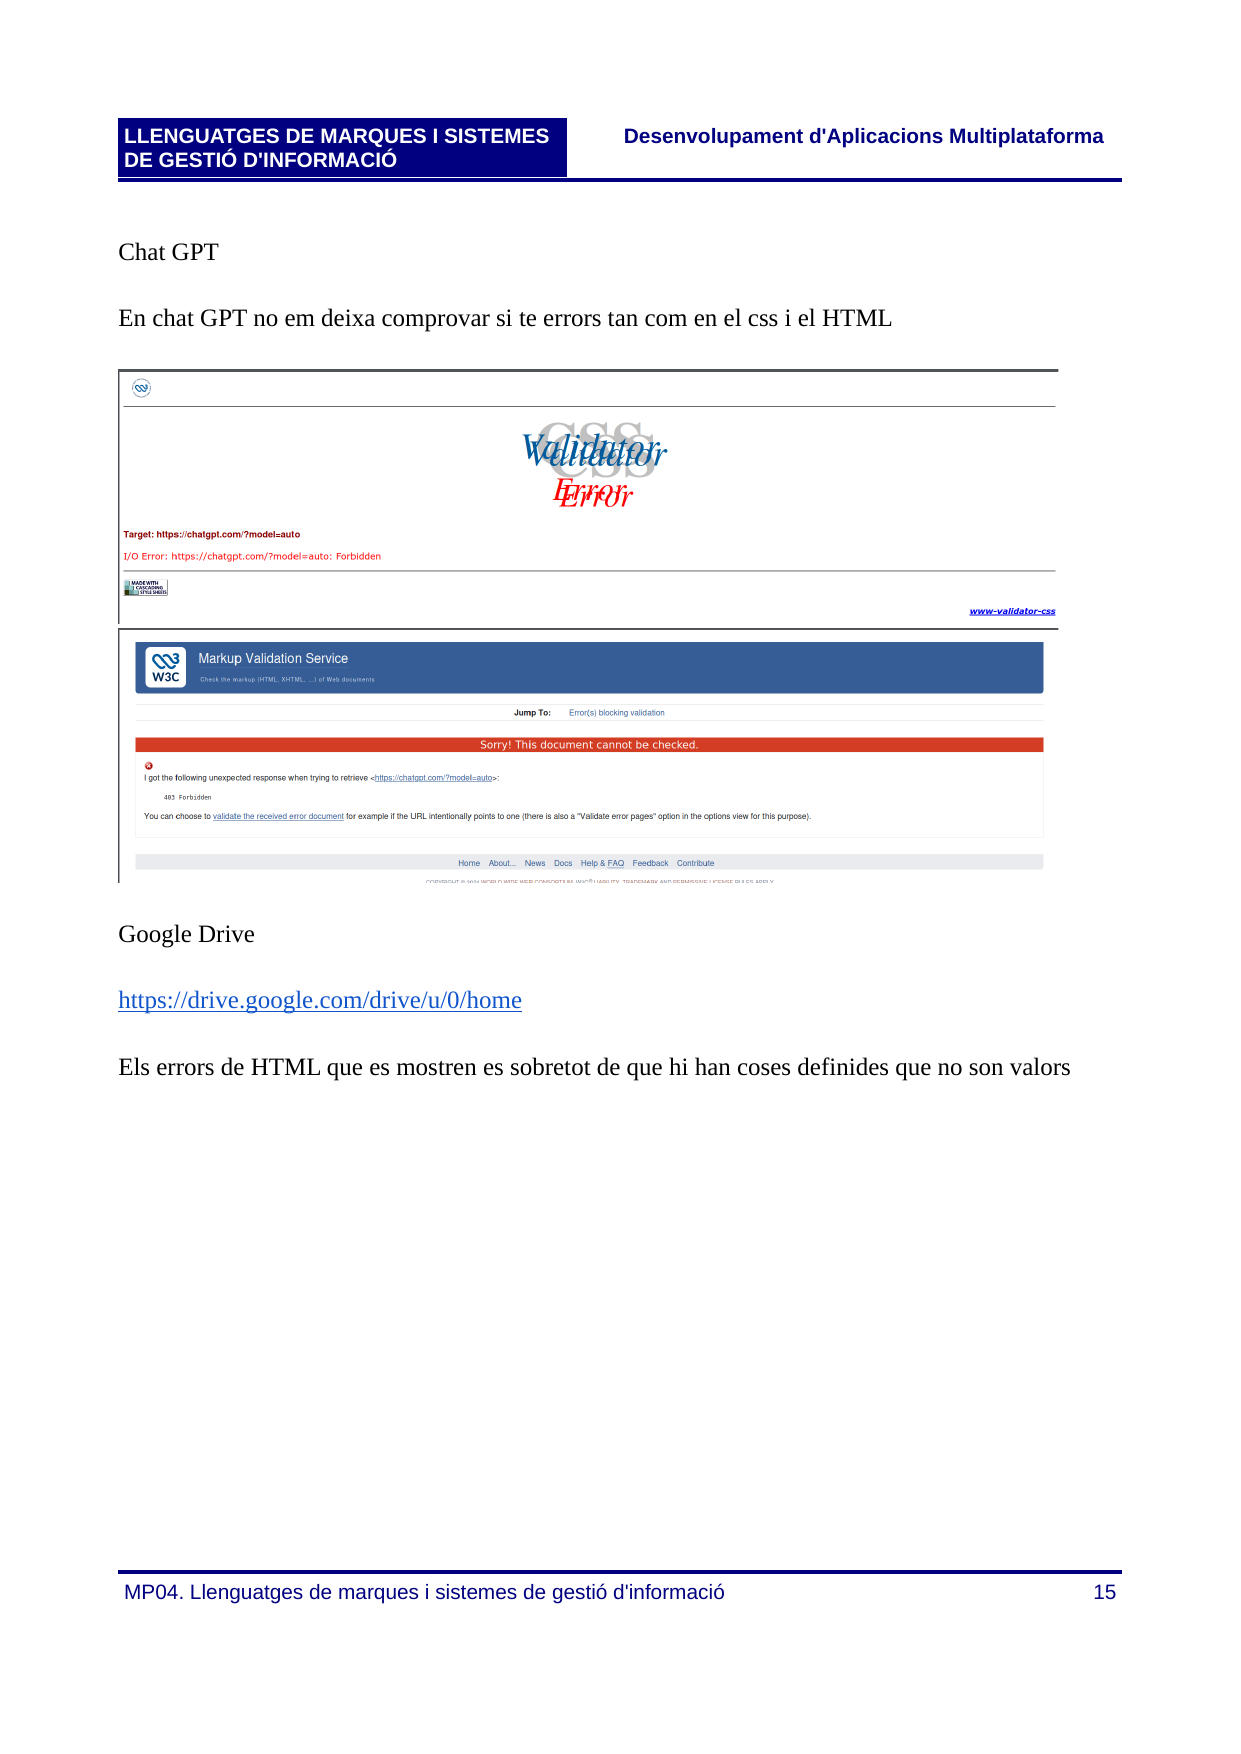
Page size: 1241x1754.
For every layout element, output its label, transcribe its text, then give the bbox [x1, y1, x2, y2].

picture [118, 369, 1059, 624]
text Chat GPT [118, 237, 1122, 266]
text Els errors de HTML que es mostren es sobretot de que hi han coses definides que no son valors [118, 1052, 1122, 1080]
text https://drive.google.com/drive/u/0/home [118, 986, 1122, 1014]
picture [118, 628, 1059, 883]
text En chat GPT no em deixa comprovar si te errors tan com en el css i el HTML [118, 303, 1122, 332]
text Google Drive [118, 919, 1122, 948]
